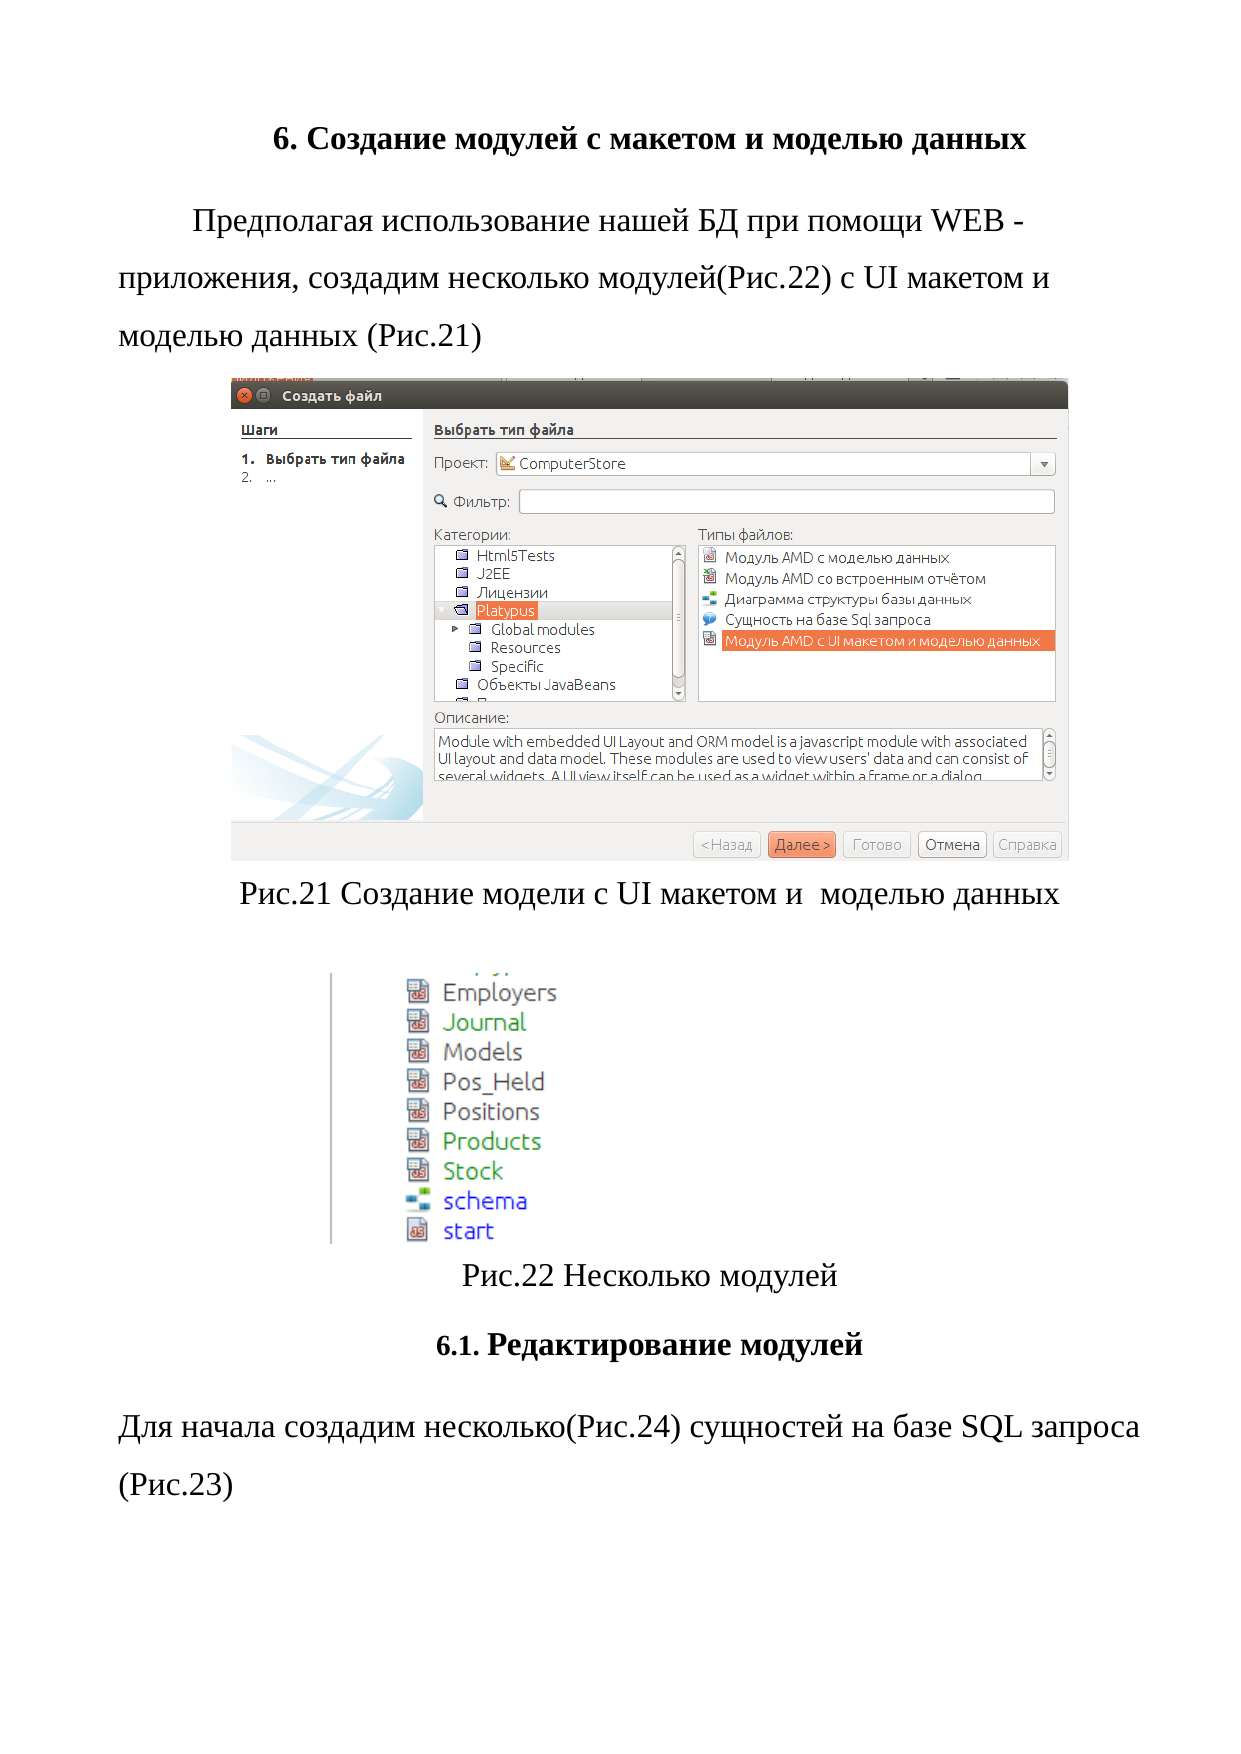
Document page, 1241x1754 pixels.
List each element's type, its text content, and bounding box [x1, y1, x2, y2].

subtitle Редактирование модулей [118, 1324, 1181, 1363]
subtitle Создание модулей с макетом и моделью данных [118, 118, 1181, 156]
picture [329, 973, 970, 1244]
text Предполагая использование нашей БД при помощи WEB - приложения, создадим несколько модулей(Рис.22) с UI макетом и моделью данных (Рис.21) [118, 200, 1181, 353]
text Рис.21 Создание модели с UI макетом и моделью данных [118, 873, 1181, 911]
picture [231, 378, 1069, 861]
text Для начала создадим несколько(Рис.24) сущностей на базе SQL запроса (Рис.23) [118, 1406, 1181, 1502]
text Рис.22 Несколько модулей [118, 1256, 1181, 1294]
